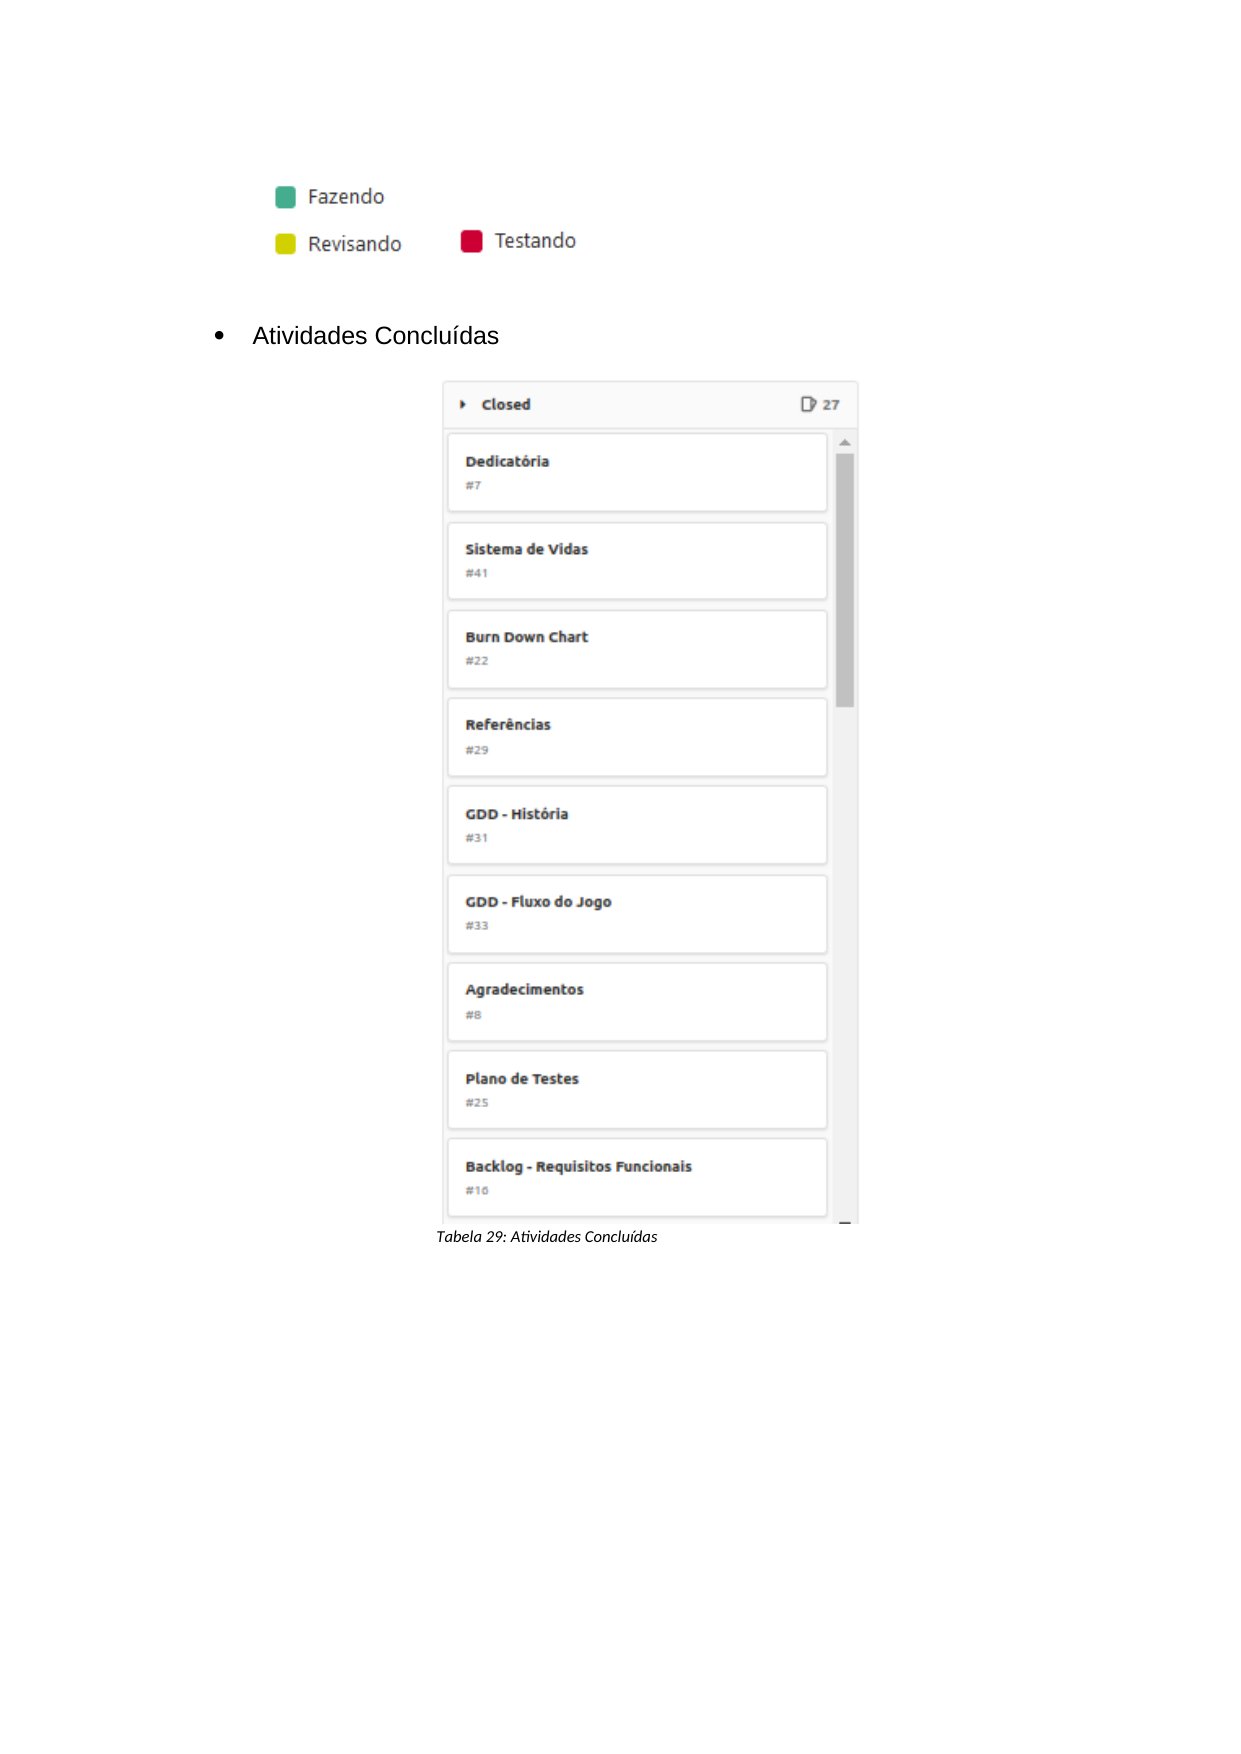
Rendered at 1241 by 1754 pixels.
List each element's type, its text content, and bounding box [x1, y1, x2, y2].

text Tabela 29: Atividades Concluídas [436, 1224, 863, 1247]
picture [271, 177, 418, 264]
picture [455, 225, 603, 264]
picture [436, 376, 863, 1224]
list Atividades Concluídas [215, 321, 1122, 349]
